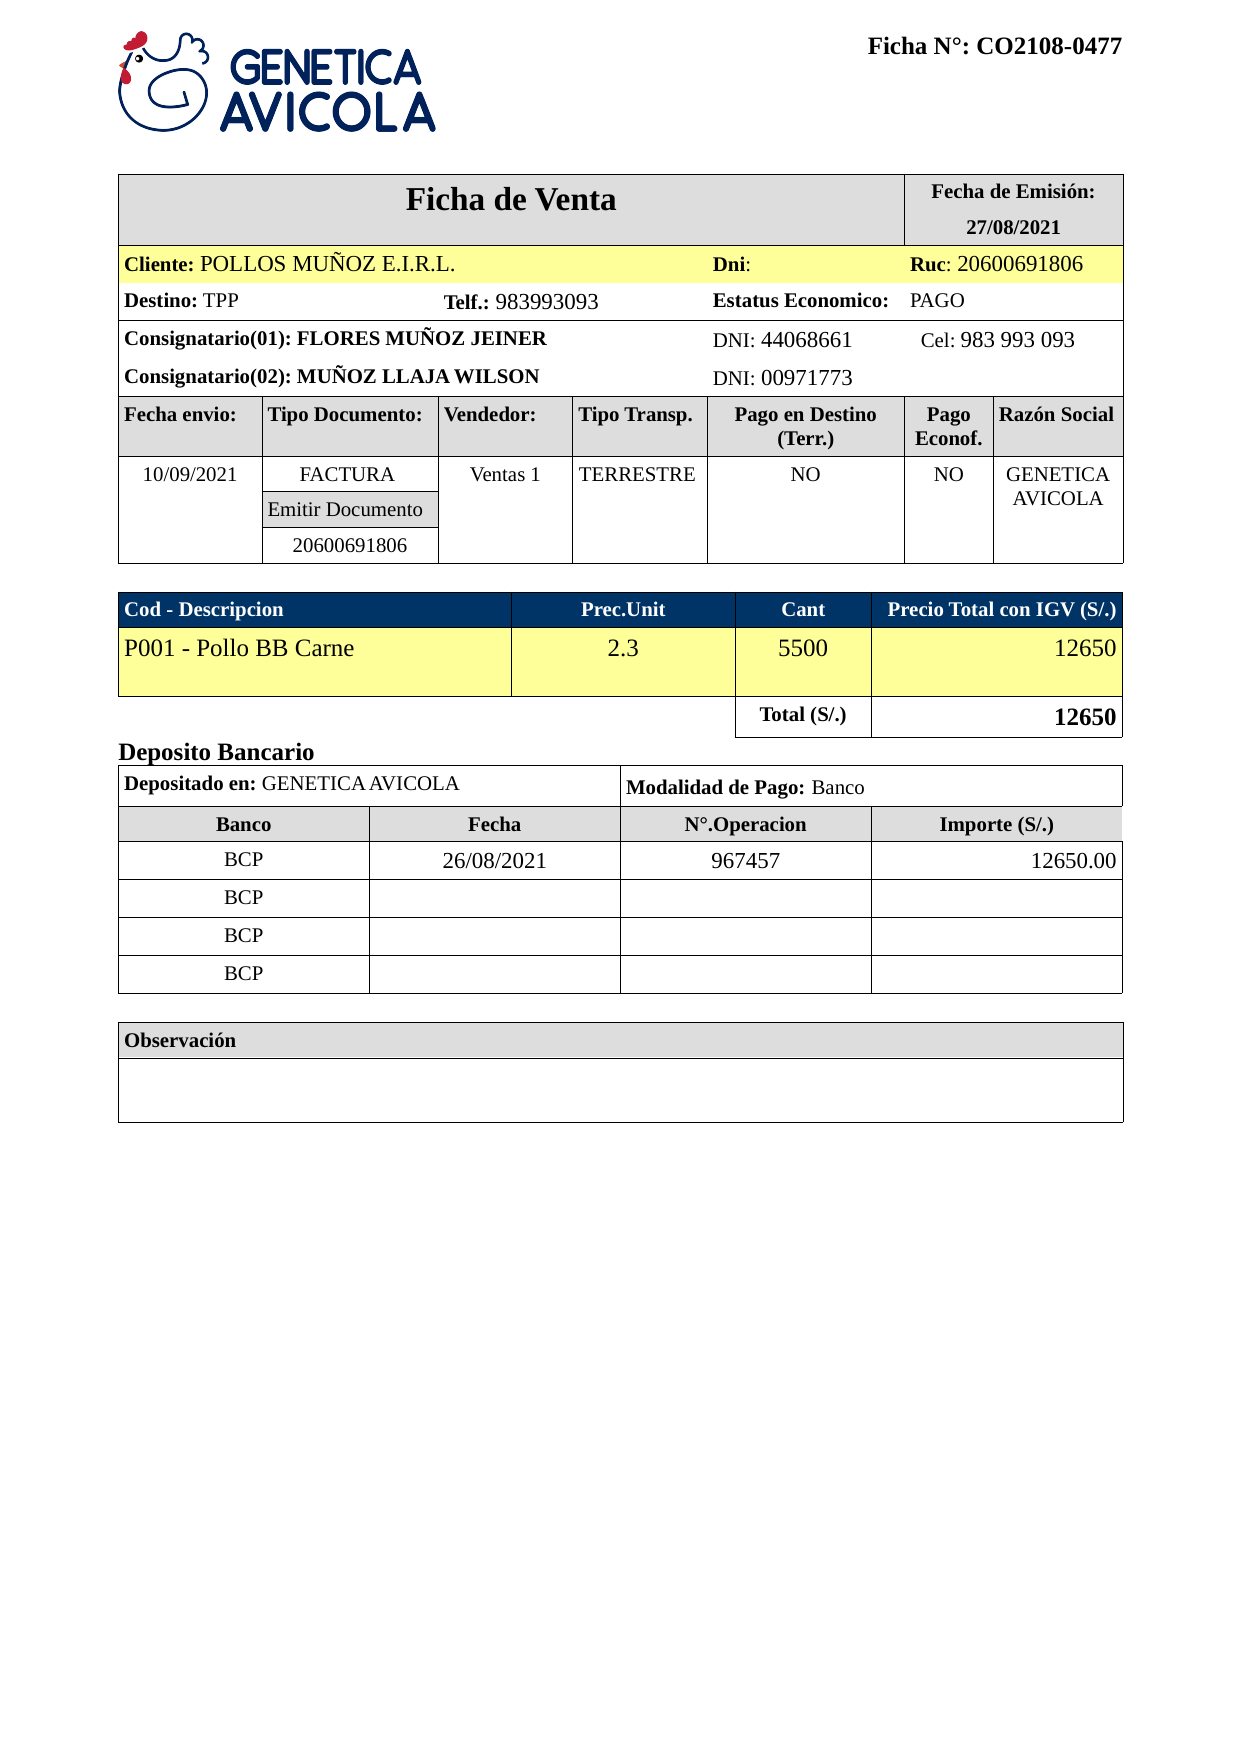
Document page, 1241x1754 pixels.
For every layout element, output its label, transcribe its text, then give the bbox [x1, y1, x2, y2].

picture [118, 31, 436, 132]
table_cell NO [708, 457, 904, 563]
table_cell [872, 956, 1122, 993]
table_cell NO [905, 457, 993, 563]
table_cell Emitir Documento [263, 492, 438, 527]
table_cell [370, 918, 620, 955]
table_header Precio Total con IGV (S/.) [872, 593, 1122, 627]
table_cell Consignatario(02): MUÑOZ LLAJA WILSON [119, 358, 707, 396]
table_cell Ruc: 20600691806 [904, 246, 1123, 283]
table_cell Ventas 1 [439, 457, 572, 563]
table_cell [118, 697, 511, 737]
table_header Cod - Descripcion [119, 593, 511, 627]
table_cell Importe (S/.) [872, 807, 1122, 841]
table_header Ficha de Venta [119, 175, 904, 245]
table_cell [621, 956, 871, 993]
table_header Depositado en: GENETICA AVICOLA [119, 766, 620, 806]
table_cell 26/08/2021 [370, 842, 620, 879]
table_cell [370, 880, 620, 917]
table_cell P001 - Pollo BB Carne [119, 628, 511, 696]
table_cell 27/08/2021 [905, 209, 1123, 245]
table_cell [872, 880, 1122, 917]
table_header Modalidad de Pago: Banco [621, 766, 1122, 806]
table_cell 5500 [736, 628, 871, 696]
table_cell Estatus Economico: [707, 283, 904, 320]
table_cell Fecha envio: [119, 397, 262, 456]
table_cell 12650 [872, 697, 1122, 737]
table_cell Tipo Transp. [573, 397, 707, 456]
table_cell [621, 880, 871, 917]
text Deposito Bancario [118, 737, 1122, 765]
table_cell [119, 1059, 1123, 1122]
table_cell Cliente: POLLOS MUÑOZ E.I.R.L. [119, 246, 707, 283]
table_cell Cel: 983 993 093 [915, 321, 1123, 358]
table_cell FACTURA [263, 457, 438, 491]
table_cell [511, 697, 735, 737]
table_cell 10/09/2021 [119, 457, 262, 563]
table_cell Razón Social [994, 397, 1123, 456]
table_header Prec.Unit [512, 593, 735, 627]
table_cell Consignatario(01): FLORES MUÑOZ JEINER [119, 321, 707, 358]
table_cell N°.Operacion [621, 807, 871, 841]
table_cell BCP [119, 956, 369, 993]
table_cell DNI: 00971773 [707, 358, 1123, 396]
table_cell BCP [119, 842, 369, 879]
table_cell 12650 [872, 628, 1122, 696]
table_cell DNI: 44068661 [707, 321, 915, 358]
table_cell Vendedor: [439, 397, 572, 456]
table_header Cant [736, 593, 871, 627]
table_cell Destino: TPP [119, 283, 438, 320]
table_cell TERRESTRE [573, 457, 707, 563]
table_cell [872, 918, 1122, 955]
table_cell Fecha [370, 807, 620, 841]
table_cell Banco [119, 807, 369, 841]
table_cell 2.3 [512, 628, 735, 696]
table_cell Tipo Documento: [263, 397, 438, 456]
table_header Fecha de Emisión: [905, 175, 1123, 209]
table_cell PAGO [904, 283, 1123, 320]
table_cell GENETICA AVICOLA [994, 457, 1123, 563]
table_cell Pago Econof. [905, 397, 993, 456]
table_cell [370, 956, 620, 993]
table_cell 20600691806 [263, 528, 438, 563]
table_cell Total (S/.) [736, 697, 871, 737]
table_header Observación [119, 1023, 1123, 1057]
table_cell BCP [119, 880, 369, 917]
table_cell [621, 918, 871, 955]
table_cell BCP [119, 918, 369, 955]
table_cell Telf.: 983993093 [438, 283, 707, 320]
table_cell 967457 [621, 842, 871, 879]
table_cell 12650.00 [872, 842, 1122, 879]
table_cell Dni: [707, 246, 904, 283]
table_cell Pago en Destino (Terr.) [708, 397, 904, 456]
